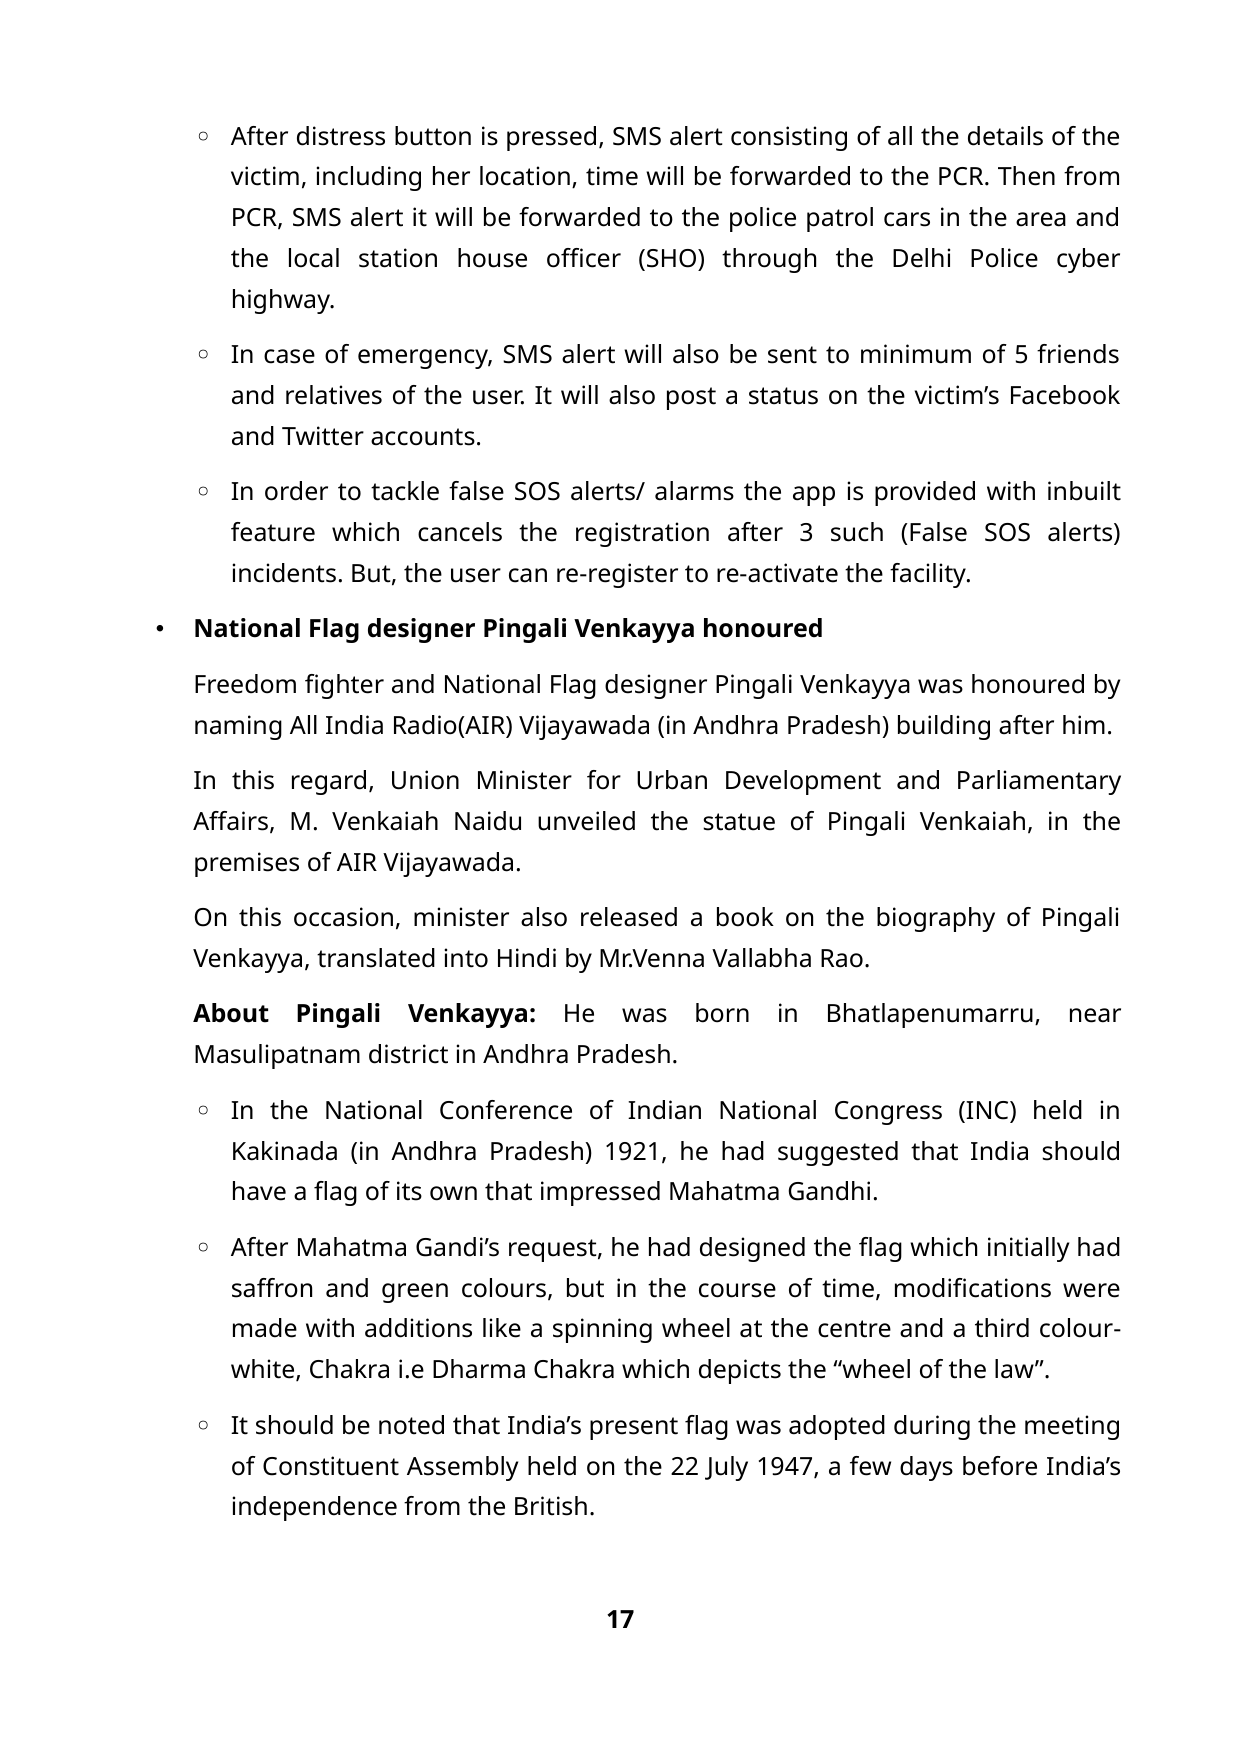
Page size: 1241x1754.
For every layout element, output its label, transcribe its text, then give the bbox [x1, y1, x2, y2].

list In this regard, Union Minister for Urban Development and Parliamentary Affairs, M. Venkaiah Naidu unveiled the statue of Pingali Venkaiah, in the premises of AIR Vijayawada. [156, 763, 1122, 878]
list After distress button is pressed, SMS alert consisting of all the details of the victim, including her location, time will be forwarded to the PCR. Then from PCR, SMS alert it will be forwarded to the police patrol cars in the area and the local station house officer (SHO) through the Delhi Police cyber highway. [193, 118, 1122, 316]
list In order to tackle false SOS alerts/ alarms the app is provided with inbuilt feature which cancels the registration after 3 such (False SOS alerts) incidents. But, the user can re-register to re-activate the facility. [193, 474, 1122, 590]
list After Mahatma Gandi’s request, he had designed the flag which initially had saffron and green colours, but in the course of time, modifications were made with additions like a spinning wheel at the centre and a third colour- white, Chakra i.e Dharma Chakra which depicts the “wheel of the law”. [193, 1229, 1122, 1386]
list In the National Conference of Indian National Congress (INC) held in Kakinada (in Andhra Pradesh) 1921, he had suggested that India should have a flag of its own that impressed Mahatma Gandhi. [193, 1092, 1122, 1208]
list About Pingali Venkayya: He was born in Bhatlapenumarru, near Masulipatnam district in Andhra Pradesh. [156, 996, 1122, 1071]
list It should be noted that India’s present flag was adopted during the meeting of Constituent Assembly held on the 22 July 1947, a few days before India’s independence from the British. [193, 1407, 1122, 1523]
list In case of emergency, SMS alert will also be sent to minimum of 5 friends and relatives of the user. It will also post a status on the victim’s Facebook and Twitter accounts. [193, 337, 1122, 453]
list National Flag designer Pingali Venkayya honoured [156, 611, 1122, 645]
list On this occasion, minister also released a book on the biography of Pingali Venkayya, translated into Hindi by Mr.Venna Vallabha Rao. [156, 900, 1122, 975]
list Freedom fighter and National Flag designer Pingali Venkayya was honoured by naming All India Radio(AIR) Vijayawada (in Andhra Pradesh) building after him. [156, 666, 1122, 741]
